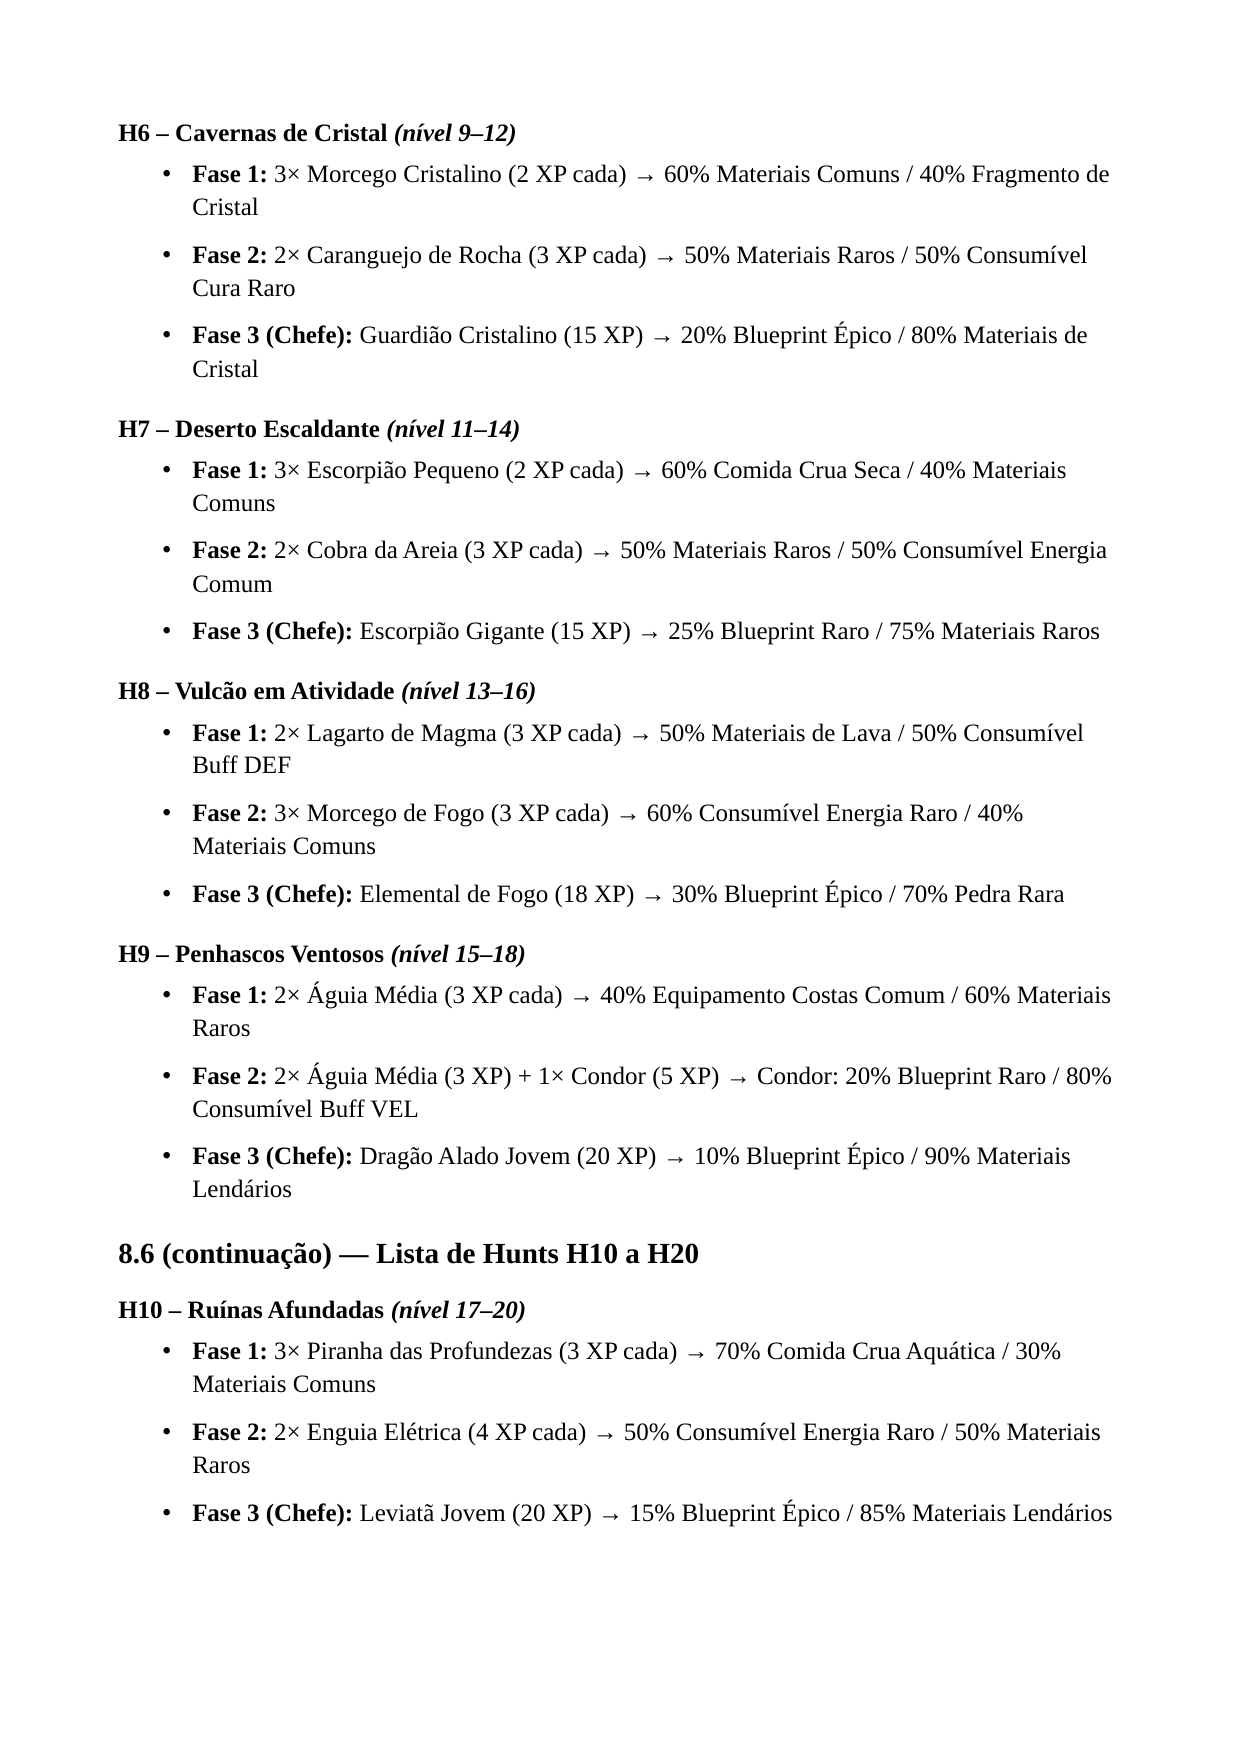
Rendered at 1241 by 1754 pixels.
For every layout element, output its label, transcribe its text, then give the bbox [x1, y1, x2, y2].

list Fase 2: 2× Enguia Elétrica (4 XP cada) → 50% Consumível Energia Raro / 50% Materiais Raros [162, 1417, 1122, 1479]
list Fase 2: 2× Caranguejo de Rocha (3 XP cada) → 50% Materiais Raros / 50% Consumível Cura Raro [162, 240, 1122, 302]
list Fase 1: 2× Águia Média (3 XP cada) → 40% Equipamento Costas Comum / 60% Materiais Raros [162, 980, 1122, 1042]
list Fase 1: 3× Escorpião Pequeno (2 XP cada) → 60% Comida Crua Seca / 40% Materiais Comuns [162, 455, 1122, 517]
subtitle H7 – Deserto Escaldante (nível 11–14) [118, 414, 1122, 442]
subtitle H10 – Ruínas Afundadas (nível 17–20) [118, 1295, 1122, 1324]
subtitle H6 – Cavernas de Cristal (nível 9–12) [118, 118, 1122, 147]
list Fase 1: 2× Lagarto de Magma (3 XP cada) → 50% Materiais de Lava / 50% Consumível Buff DEF [162, 718, 1122, 779]
subtitle H8 – Vulcão em Atividade (nível 13–16) [118, 676, 1122, 705]
list Fase 3 (Chefe): Leviatã Jovem (20 XP) → 15% Blueprint Épico / 85% Materiais Lendários [162, 1498, 1122, 1526]
list Fase 3 (Chefe): Elemental de Fogo (18 XP) → 30% Blueprint Épico / 70% Pedra Rara [162, 879, 1122, 908]
list Fase 1: 3× Morcego Cristalino (2 XP cada) → 60% Materiais Comuns / 40% Fragmento de Cristal [162, 159, 1122, 221]
list Fase 2: 2× Águia Média (3 XP) + 1× Condor (5 XP) → Condor: 20% Blueprint Raro / 80% Consumível Buff VEL [162, 1061, 1122, 1123]
list Fase 3 (Chefe): Escorpião Gigante (15 XP) → 25% Blueprint Raro / 75% Materiais Raros [162, 616, 1122, 645]
list Fase 3 (Chefe): Dragão Alado Jovem (20 XP) → 10% Blueprint Épico / 90% Materiais Lendários [162, 1141, 1122, 1203]
list Fase 2: 2× Cobra da Areia (3 XP cada) → 50% Materiais Raros / 50% Consumível Energia Comum [162, 536, 1122, 597]
subtitle 8.6 (continuação) — Lista de Hunts H10 a H20 [118, 1237, 1122, 1270]
list Fase 3 (Chefe): Guardião Cristalino (15 XP) → 20% Blueprint Épico / 80% Materiais de Cristal [162, 321, 1122, 382]
list Fase 1: 3× Piranha das Profundezas (3 XP cada) → 70% Comida Crua Aquática / 30% Materiais Comuns [162, 1336, 1122, 1398]
list Fase 2: 3× Morcego de Fogo (3 XP cada) → 60% Consumível Energia Raro / 40% Materiais Comuns [162, 798, 1122, 860]
subtitle H9 – Penhascos Ventosos (nível 15–18) [118, 939, 1122, 968]
